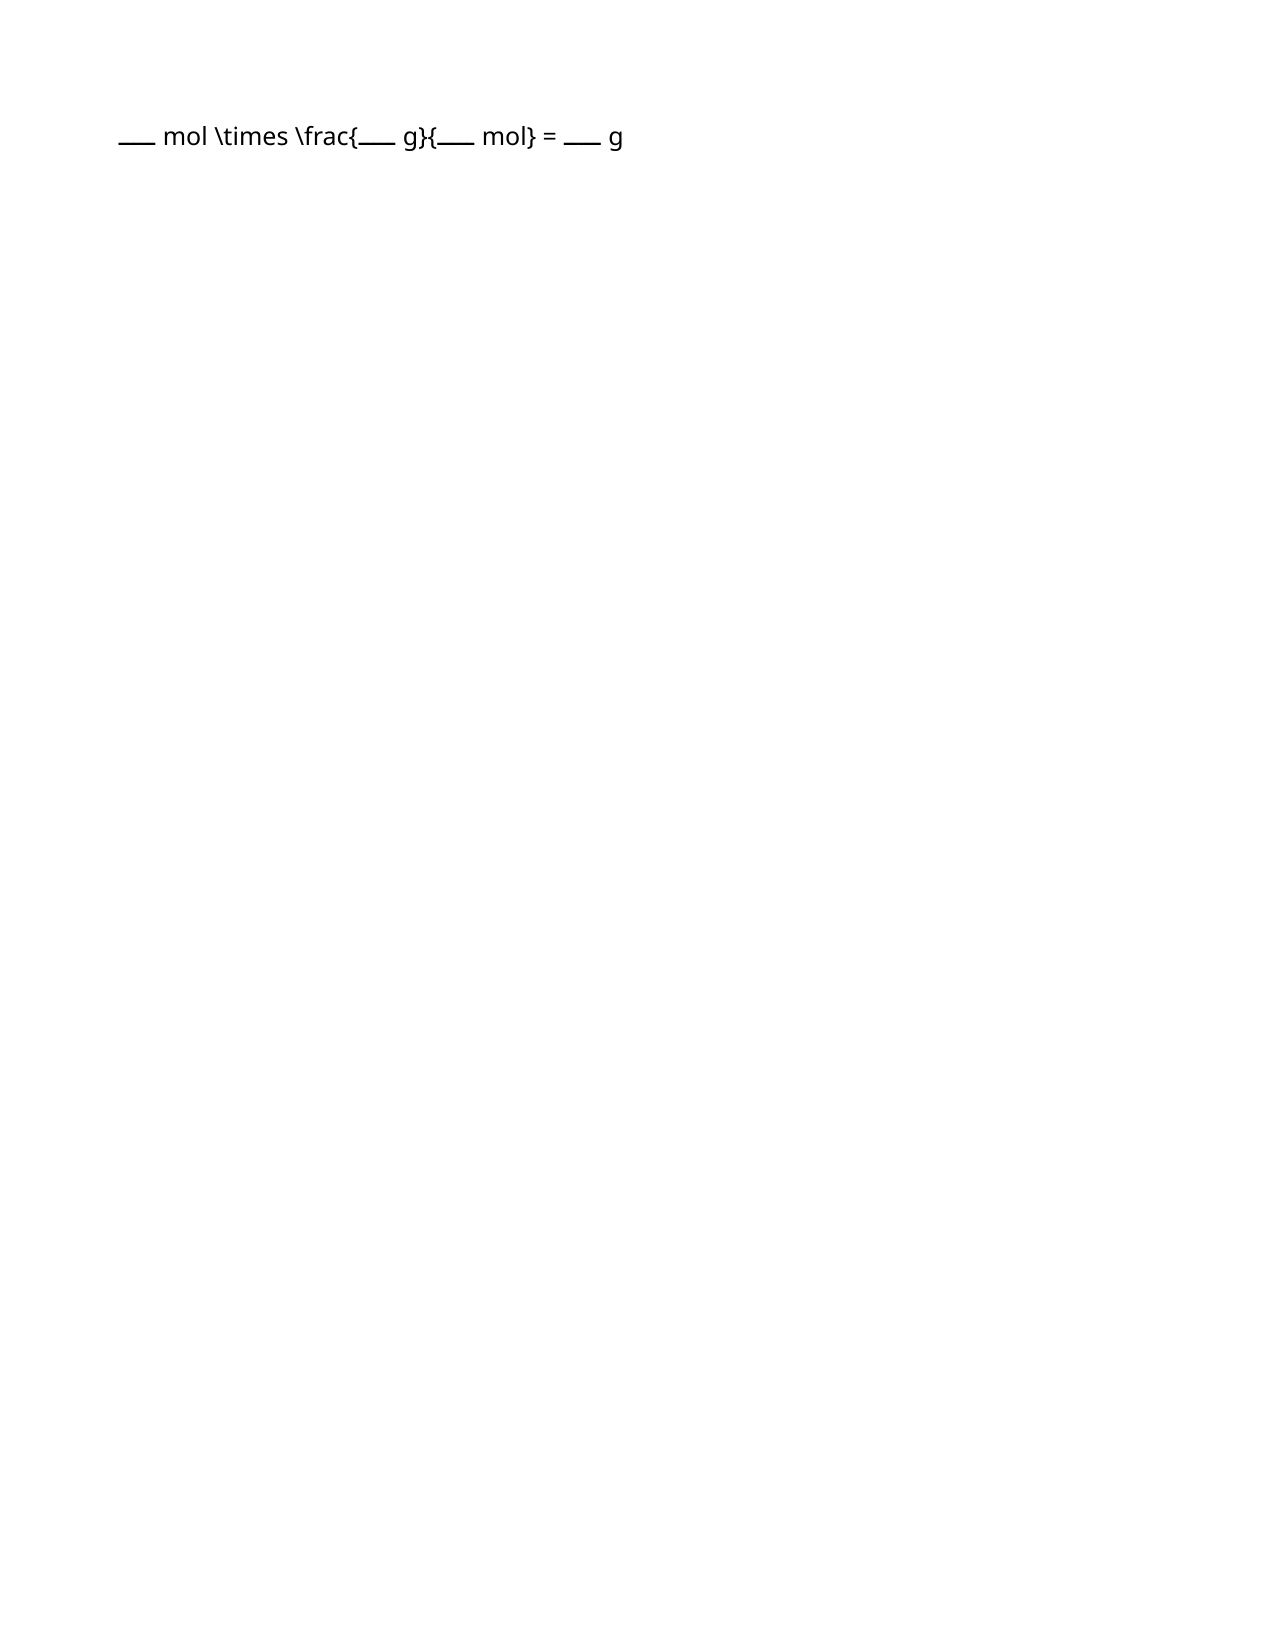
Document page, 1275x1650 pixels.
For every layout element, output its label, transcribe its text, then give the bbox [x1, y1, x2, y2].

text ـــــ mol \times \frac{ـــــ g}{ـــــ mol} = ـــــ g [118, 118, 1157, 152]
